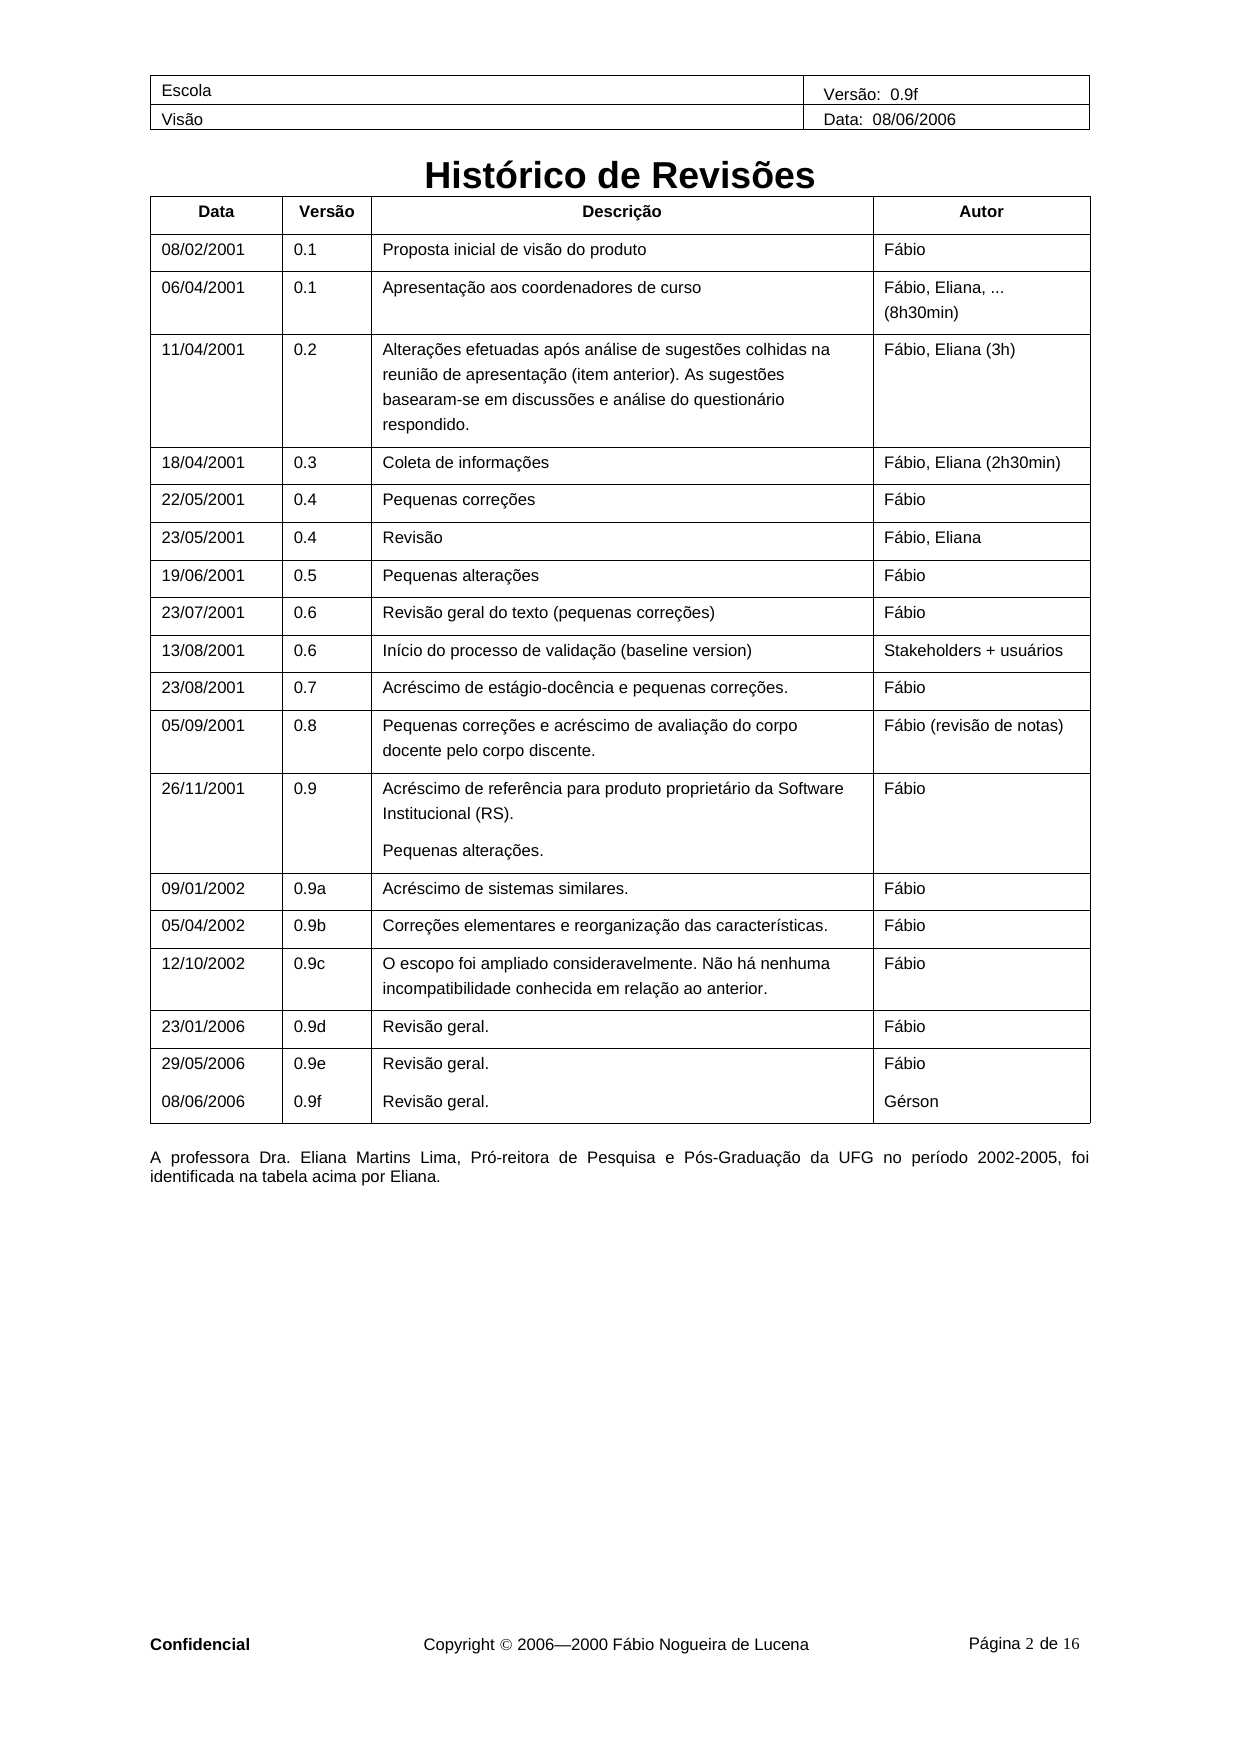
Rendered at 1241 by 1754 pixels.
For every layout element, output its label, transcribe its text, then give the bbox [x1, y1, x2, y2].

table_cell 23/08/2001 [151, 673, 282, 710]
table_cell 0.4 [283, 485, 371, 522]
table_cell 0.7 [283, 673, 371, 710]
text Histórico de Revisões [150, 154, 1090, 196]
table_cell Fábio [874, 1049, 1090, 1086]
table_header Descrição [372, 197, 873, 234]
table_cell Revisão geral. [372, 1049, 873, 1086]
text A professora Dra. Eliana Martins Lima, Pró-reitora de Pesquisa e Pós-Graduação da UFG no período 2002-2005, foi identificada na tabela acima por Eliana. [150, 1148, 1090, 1186]
table_cell 0.9e [283, 1049, 371, 1086]
table_cell Fábio [874, 1011, 1090, 1048]
table_cell Revisão [372, 523, 873, 559]
table_cell Alterações efetuadas após análise de sugestões colhidas na reunião de apresentação (item anterior). As sugestões basearam-se em discussões e análise do questionário respondido. [372, 335, 873, 447]
table_cell 0.9c [283, 949, 371, 1010]
table_cell 0.6 [283, 598, 371, 635]
table_cell Coleta de informações [372, 448, 873, 484]
table_cell 06/04/2001 [151, 272, 282, 334]
table_cell Início do processo de validação (baseline version) [372, 636, 873, 672]
table_cell Pequenas correções [372, 485, 873, 522]
table_cell Fábio [874, 561, 1090, 597]
table_cell 23/01/2006 [151, 1011, 282, 1048]
table_cell Pequenas alterações [372, 561, 873, 597]
table_cell 23/05/2001 [151, 523, 282, 559]
table_cell Fábio, Eliana (2h30min) [874, 448, 1090, 484]
table_cell Correções elementares e reorganização das características. [372, 911, 873, 948]
table_cell Revisão geral. [372, 1011, 873, 1048]
table_cell Acréscimo de referência para produto proprietário da Software Institucional (RS). Pequenas alterações. [372, 774, 873, 873]
table_cell Fábio (revisão de notas) [874, 711, 1090, 772]
table_header Autor [874, 197, 1090, 234]
table_cell Fábio, Eliana (3h) [874, 335, 1090, 447]
table_cell 0.9b [283, 911, 371, 948]
table_cell 29/05/2006 [151, 1049, 282, 1086]
table_cell 26/11/2001 [151, 774, 282, 873]
table_cell 05/09/2001 [151, 711, 282, 772]
table_cell 18/04/2001 [151, 448, 282, 484]
table_cell Fábio [874, 949, 1090, 1010]
table_cell 0.3 [283, 448, 371, 484]
table_cell 0.6 [283, 636, 371, 672]
table_cell Fábio [874, 874, 1090, 910]
table_cell Fábio [874, 774, 1090, 873]
table_cell Fábio [874, 598, 1090, 635]
table_cell Fábio, Eliana [874, 523, 1090, 559]
table_cell Pequenas correções e acréscimo de avaliação do corpo docente pelo corpo discente. [372, 711, 873, 772]
table_cell Fábio [874, 673, 1090, 710]
table_cell 11/04/2001 [151, 335, 282, 447]
table_cell 0.9d [283, 1011, 371, 1048]
table_cell Proposta inicial de visão do produto [372, 235, 873, 271]
table_cell 0.9 [283, 774, 371, 873]
table_cell Acréscimo de estágio-docência e pequenas correções. [372, 673, 873, 710]
table_cell Fábio [874, 911, 1090, 948]
table_cell 08/02/2001 [151, 235, 282, 271]
table_cell 08/06/2006 [151, 1086, 282, 1123]
table_cell Acréscimo de sistemas similares. [372, 874, 873, 910]
table_cell Apresentação aos coordenadores de curso [372, 272, 873, 334]
table_cell 05/04/2002 [151, 911, 282, 948]
table_cell 13/08/2001 [151, 636, 282, 672]
table_cell Stakeholders + usuários [874, 636, 1090, 672]
table_header Data [151, 197, 282, 234]
table_cell Fábio [874, 235, 1090, 271]
table_cell Fábio, Eliana, ... (8h30min) [874, 272, 1090, 334]
table_cell 0.9a [283, 874, 371, 910]
table_cell 23/07/2001 [151, 598, 282, 635]
table_cell O escopo foi ampliado consideravelmente. Não há nenhuma incompatibilidade conhecida em relação ao anterior. [372, 949, 873, 1010]
table_cell 0.9f [283, 1086, 371, 1123]
table_cell 22/05/2001 [151, 485, 282, 522]
table_cell Revisão geral. [372, 1086, 873, 1123]
table_cell 19/06/2001 [151, 561, 282, 597]
table_cell 0.8 [283, 711, 371, 772]
table_cell 09/01/2002 [151, 874, 282, 910]
table_cell 0.5 [283, 561, 371, 597]
table_cell Revisão geral do texto (pequenas correções) [372, 598, 873, 635]
table_cell 0.4 [283, 523, 371, 559]
table_cell 0.1 [283, 272, 371, 334]
table_cell Gérson [874, 1086, 1090, 1123]
table_cell 0.2 [283, 335, 371, 447]
table_cell Fábio [874, 485, 1090, 522]
table_header Versão [283, 197, 371, 234]
table_cell 12/10/2002 [151, 949, 282, 1010]
table_cell 0.1 [283, 235, 371, 271]
